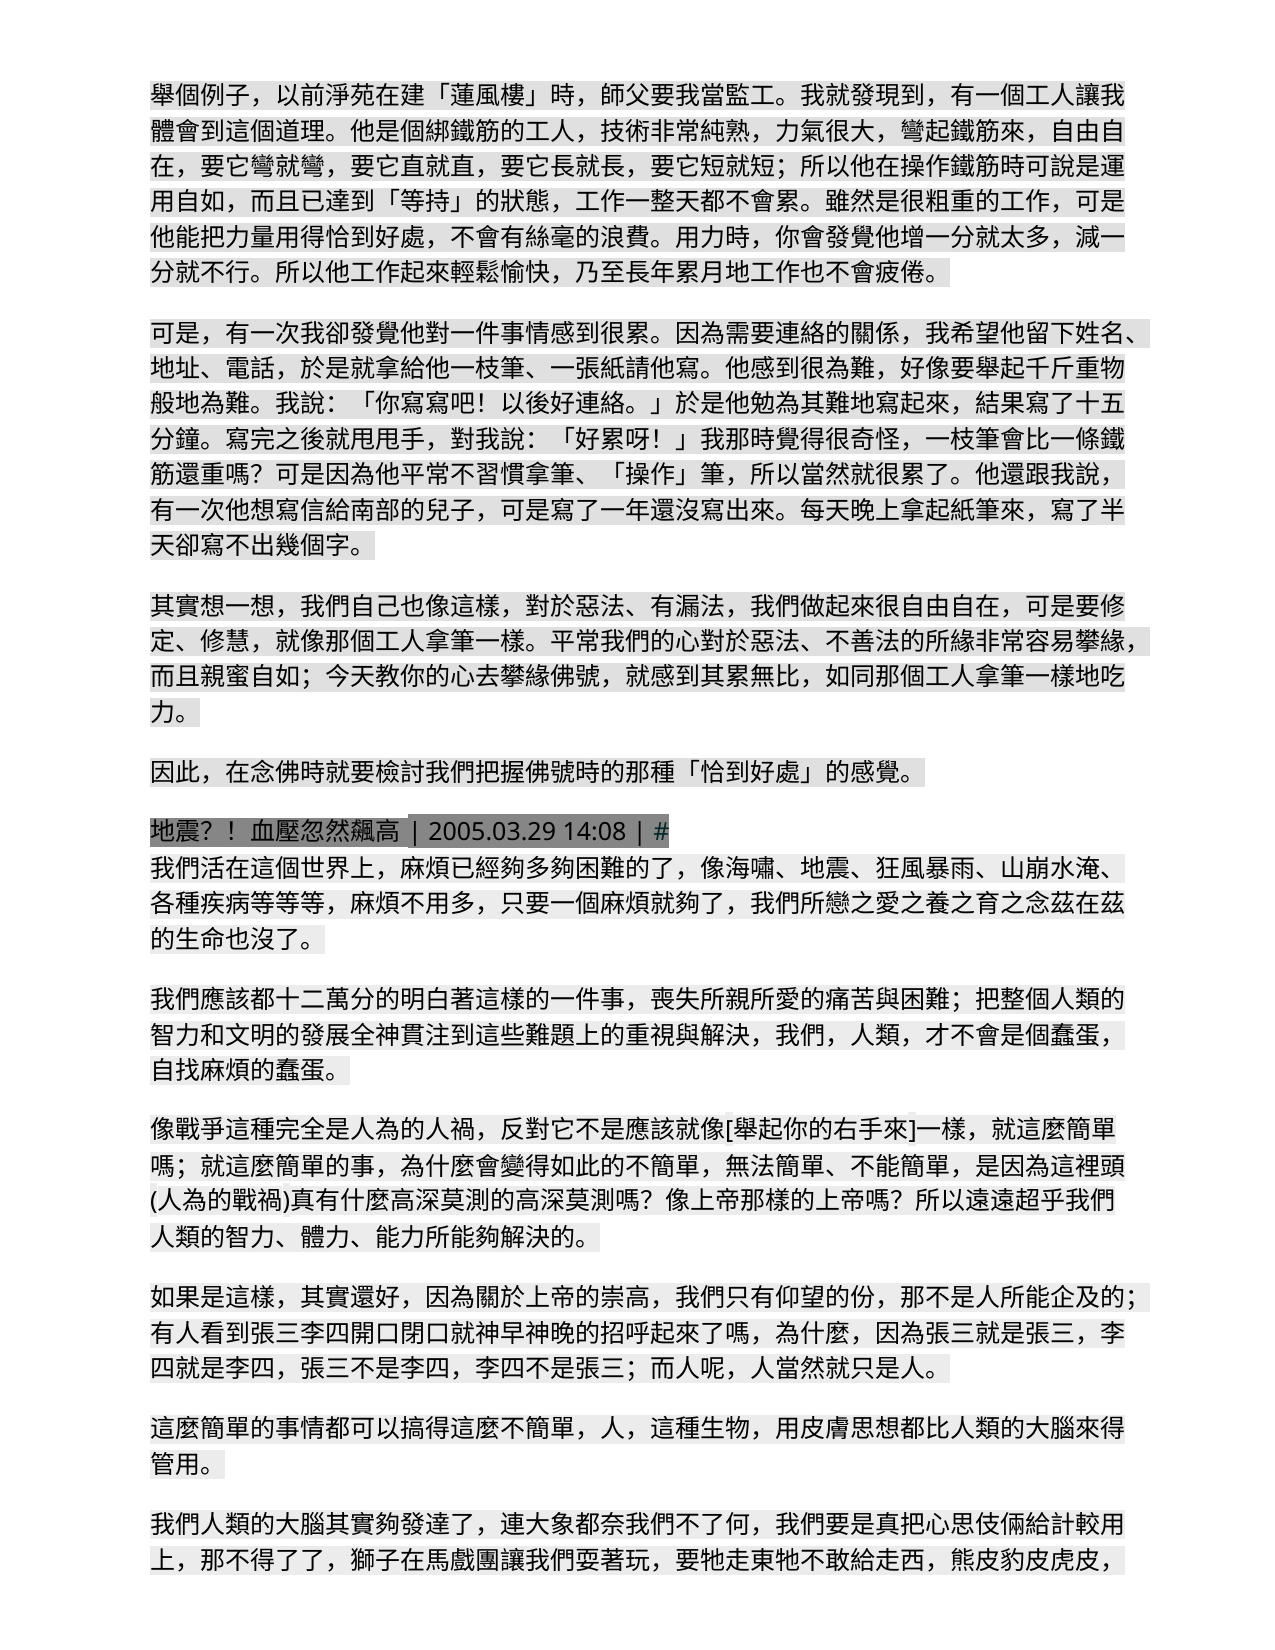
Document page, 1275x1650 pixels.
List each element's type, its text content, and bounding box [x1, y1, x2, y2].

text 舉個例子，以前淨苑在建「蓮風樓」時，師父要我當監工。我就發現到，有一個工人讓我體會到這個道理。他是個綁鐵筋的工人，技術非常純熟，力氣很大，彎起鐵筋來，自由自在，要它彎就彎，要它直就直，要它長就長，要它短就短；所以他在操作鐵筋時可說是運用自如，而且已達到「等持」的狀態，工作一整天都不會累。雖然是很粗重的工作，可是他能把力量用得恰到好處，不會有絲毫的浪費。用力時，你會發覺他增一分就太多，減一分就不行。所以他工作起來輕鬆愉快，乃至長年累月地工作也不會疲倦。 [150, 75, 1125, 287]
text 可是，有一次我卻發覺他對一件事情感到很累。因為需要連絡的關係，我希望他留下姓名、地址、電話，於是就拿給他一枝筆、一張紙請他寫。他感到很為難，好像要舉起千斤重物般地為難。我說：「你寫寫吧！以後好連絡。」於是他勉為其難地寫起來，結果寫了十五分鐘。寫完之後就甩甩手，對我說：「好累呀！」我那時覺得很奇怪，一枝筆會比一條鐵筋還重嗎？可是因為他平常不習慣拿筆、「操作」筆，所以當然就很累了。他還跟我說，有一次他想寫信給南部的兒子，可是寫了一年還沒寫出來。每天晚上拿起紙筆來，寫了半天卻寫不出幾個字。 [150, 312, 1125, 560]
text 像戰爭這種完全是人為的人禍，反對它不是應該就像[舉起你的右手來]一樣，就這麼簡單嗎；就這麼簡單的事，為什麼會變得如此的不簡單，無法簡單、不能簡單，是因為這裡頭(人為的戰禍)真有什麼高深莫測的高深莫測嗎？像上帝那樣的上帝嗎？所以遠遠超乎我們人類的智力、體力、能力所能夠解決的。 [150, 1110, 1125, 1252]
text 地震？！血壓忽然飆高 | 2005.03.29 14:08 | # [150, 812, 1125, 848]
text 我們應該都十二萬分的明白著這樣的一件事，喪失所親所愛的痛苦與困難；把整個人類的智力和文明的發展全神貫注到這些難題上的重視與解決，我們，人類，才不會是個蠢蛋，自找麻煩的蠢蛋。 [150, 979, 1125, 1085]
text 這麼簡單的事情都可以搞得這麼不簡單，人，這種生物，用皮膚思想都比人類的大腦來得管用。 [150, 1408, 1125, 1479]
text 我們活在這個世界上，麻煩已經夠多夠困難的了，像海嘯、地震、狂風暴雨、山崩水淹、各種疾病等等等，麻煩不用多，只要一個麻煩就夠了，我們所戀之愛之養之育之念茲在茲的生命也沒了。 [150, 848, 1125, 954]
text 如果是這樣，其實還好，因為關於上帝的崇高，我們只有仰望的份，那不是人所能企及的；有人看到張三李四開口閉口就神早神晚的招呼起來了嗎，為什麼，因為張三就是張三，李四就是李四，張三不是李四，李四不是張三；而人呢，人當然就只是人。 [150, 1277, 1125, 1383]
text 我們人類的大腦其實夠發達了，連大象都奈我們不了何，我們要是真把心思伎倆給計較用上，那不得了了，獅子在馬戲團讓我們耍著玩，要牠走東牠不敢給走西，熊皮豹皮虎皮， [150, 1504, 1125, 1575]
text 因此，在念佛時就要檢討我們把握佛號時的那種「恰到好處」的感覺。 [150, 752, 1125, 787]
text 其實想一想，我們自己也像這樣，對於惡法、有漏法，我們做起來很自由自在，可是要修定、修慧，就像那個工人拿筆一樣。平常我們的心對於惡法、不善法的所緣非常容易攀緣，而且親蜜自如；今天教你的心去攀緣佛號，就感到其累無比，如同那個工人拿筆一樣地吃力。 [150, 585, 1125, 727]
